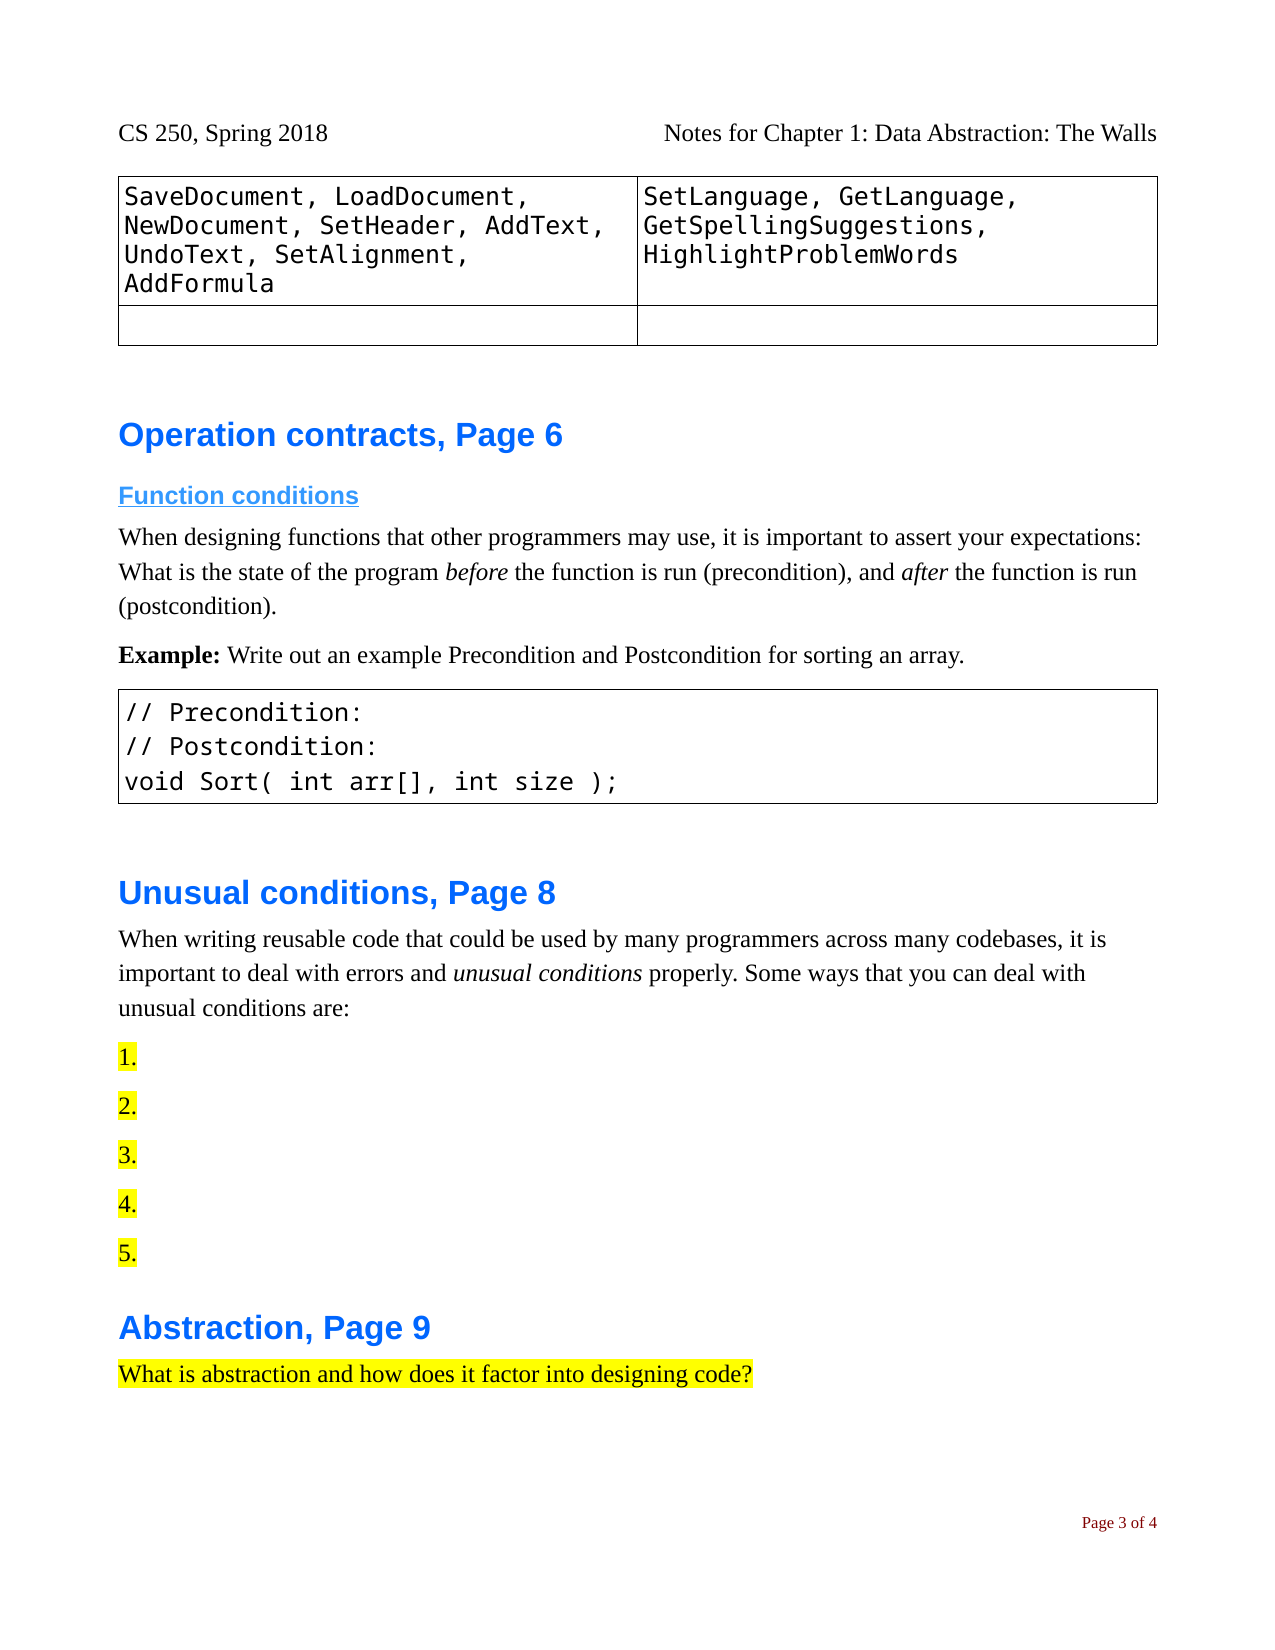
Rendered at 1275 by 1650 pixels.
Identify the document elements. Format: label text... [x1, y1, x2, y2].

table_cell SaveDocument, LoadDocument, NewDocument, SetHeader, AddText, UndoText, SetAlignment, AddFormula [119, 177, 637, 304]
text 2. [118, 1091, 1157, 1120]
table_cell [638, 306, 1157, 345]
text What is abstraction and how does it factor into designing code? [118, 1359, 1157, 1388]
table_cell [119, 306, 637, 345]
subtitle Abstraction, Page 9 [118, 1308, 1157, 1347]
table_cell SetLanguage, GetLanguage, GetSpellingSuggestions, HighlightProblemWords [638, 177, 1157, 304]
text Example: Write out an example Precondition and Postcondition for sorting an array. [118, 640, 1157, 669]
text When writing reusable code that could be used by many programmers across many codebases, it is important to deal with errors and unusual conditions properly. Some ways that you can deal with unusual conditions are: [118, 924, 1157, 1022]
text When designing functions that other programmers may use, it is important to assert your expectations: What is the state of the program before the function is run (precondition), and after the function is run (postcondition). [118, 522, 1157, 620]
text 1. [118, 1042, 1157, 1071]
subtitle Unusual conditions, Page 8 [118, 873, 1157, 912]
subtitle Function conditions [118, 481, 1157, 509]
subtitle Operation contracts, Page 6 [118, 415, 1157, 453]
text 3. [118, 1140, 1157, 1169]
table_header // Precondition: // Postcondition: void Sort( int arr[], int size ); [119, 690, 1157, 803]
text 4. [118, 1189, 1157, 1218]
text 5. [118, 1238, 1157, 1267]
